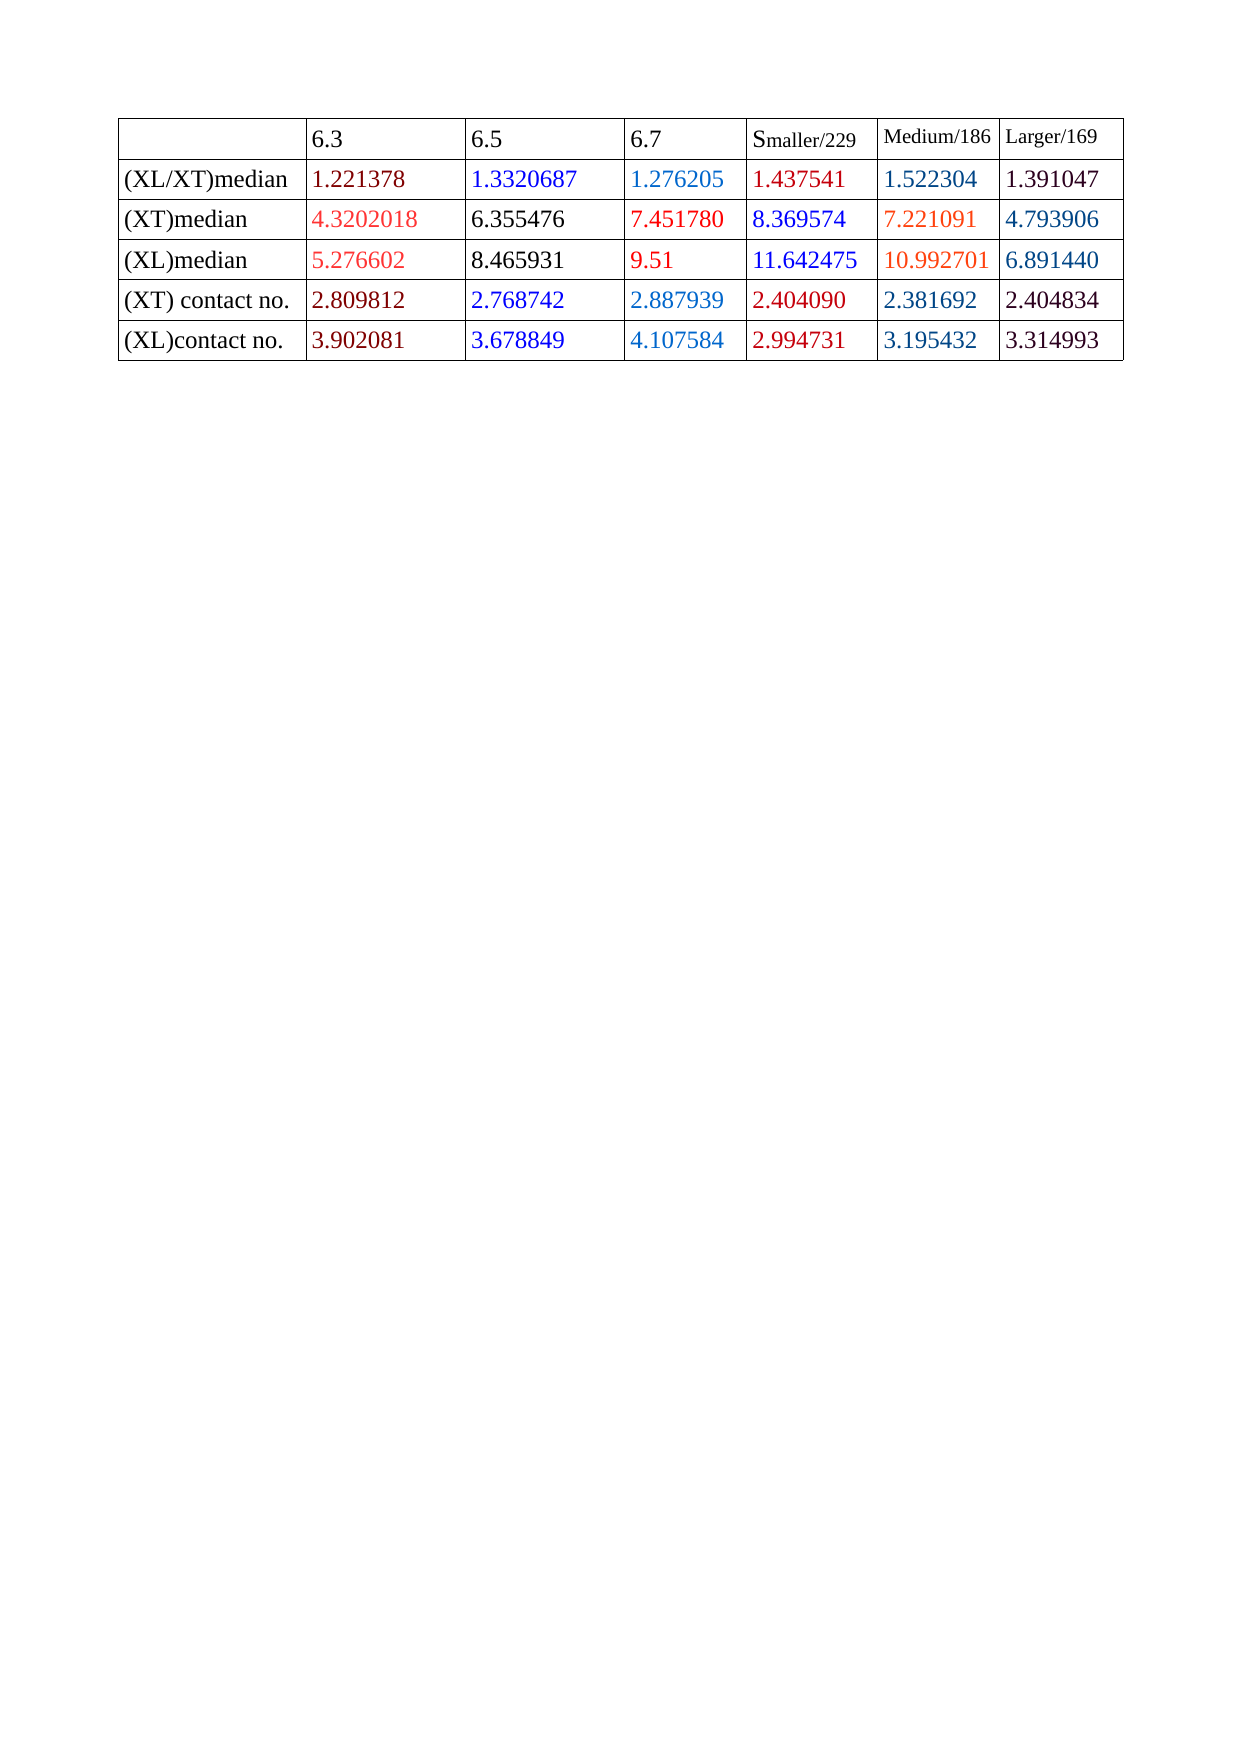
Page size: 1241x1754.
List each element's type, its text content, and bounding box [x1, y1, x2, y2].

table_cell 3.902081 [307, 321, 465, 360]
table_cell 2.404834 [1000, 280, 1123, 320]
table_cell 8.369574 [747, 200, 877, 239]
table_cell 2.887939 [625, 280, 746, 320]
table_cell 3.678849 [466, 321, 624, 360]
table_cell 1.276205 [625, 160, 746, 199]
table_header Smaller/229 [747, 119, 877, 158]
table_cell 5.276602 [307, 240, 465, 279]
table_cell 6.891440 [1000, 240, 1123, 279]
table_header 6.3 [307, 119, 465, 158]
table_cell 1.221378 [307, 160, 465, 199]
table_cell (XL/XT)median [119, 160, 306, 199]
table_cell 3.314993 [1000, 321, 1123, 360]
table_cell 4.107584 [625, 321, 746, 360]
table_cell 11.642475 [747, 240, 877, 279]
table_cell 2.768742 [466, 280, 624, 320]
table_header 6.5 [466, 119, 624, 158]
table_cell 6.355476 [466, 200, 624, 239]
table_header 6.7 [625, 119, 746, 158]
table_cell 1.391047 [1000, 160, 1123, 199]
table_cell (XT) contact no. [119, 280, 306, 320]
table_cell 4.793906 [1000, 200, 1123, 239]
table_cell 1.3320687 [466, 160, 624, 199]
table_cell 7.221091 [878, 200, 999, 239]
table_cell 2.404090 [747, 280, 877, 320]
table_cell (XL)contact no. [119, 321, 306, 360]
table_cell 1.437541 [747, 160, 877, 199]
table_header [119, 119, 306, 158]
table_cell (XL)median [119, 240, 306, 279]
table_cell (XT)median [119, 200, 306, 239]
table_cell 2.809812 [307, 280, 465, 320]
table_cell 10.992701 [878, 240, 999, 279]
table_cell 2.381692 [878, 280, 999, 320]
table_header Larger/169 [1000, 119, 1123, 158]
table_cell 1.522304 [878, 160, 999, 199]
table_cell 2.994731 [747, 321, 877, 360]
table_cell 9.51 [625, 240, 746, 279]
table_cell 8.465931 [466, 240, 624, 279]
table_cell 7.451780 [625, 200, 746, 239]
table_cell 3.195432 [878, 321, 999, 360]
table_header Medium/186 [878, 119, 999, 158]
table_cell 4.3202018 [307, 200, 465, 239]
